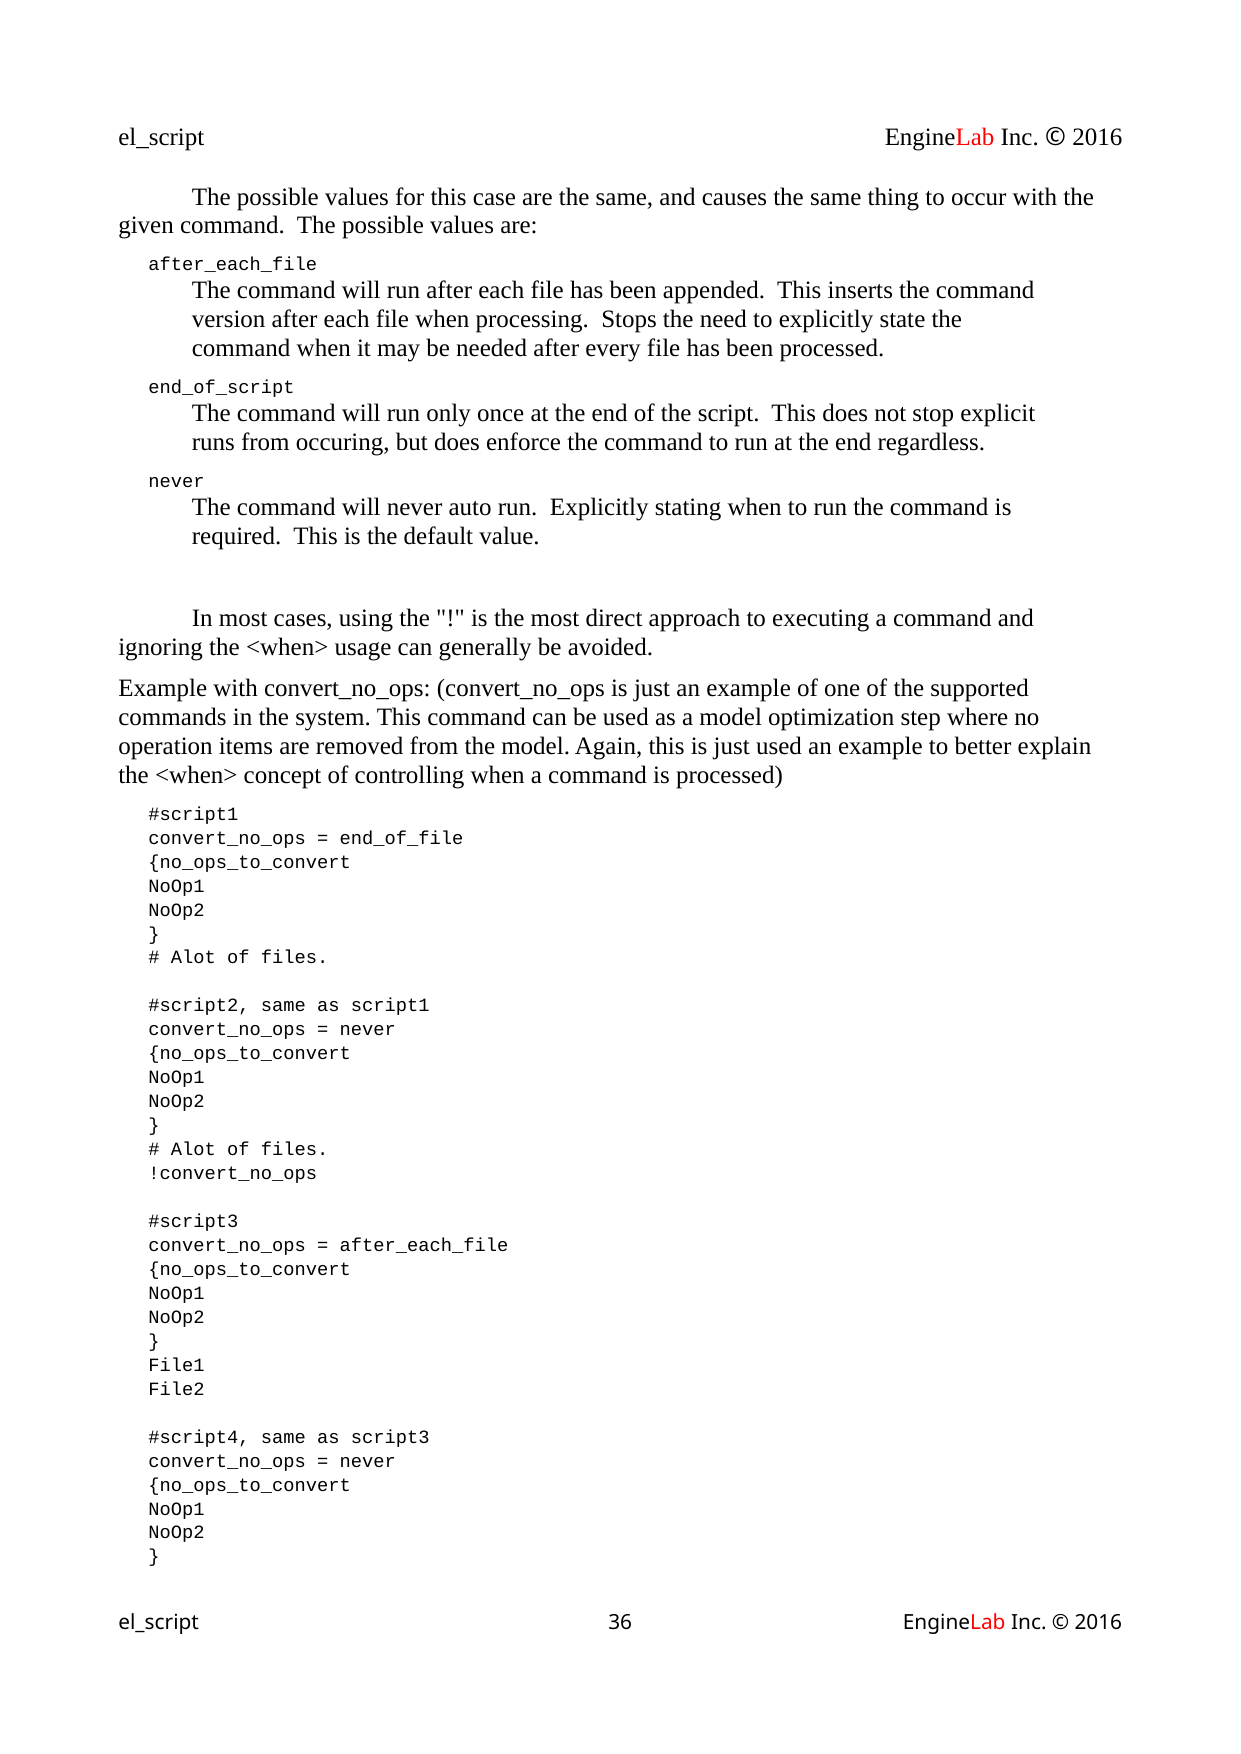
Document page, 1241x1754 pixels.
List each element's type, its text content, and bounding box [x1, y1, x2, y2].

text The command will never auto run. Explicitly stating when to run the command is required. This is the default value. [118, 492, 1122, 550]
text } [148, 921, 1122, 945]
text NoOp1 [148, 1496, 1122, 1520]
text The possible values for this case are the same, and causes the same thing to occur with the given command. The possible values are: [118, 182, 1122, 239]
text The command will run only once at the end of the script. This does not stop explicit runs from occuring, but does enforce the command to run at the end regardless. [118, 398, 1122, 456]
text NoOp1 [148, 1064, 1122, 1088]
text !convert_no_ops [148, 1160, 1122, 1184]
text {no_ops_to_convert [148, 1472, 1122, 1496]
text #script4, same as script3 [148, 1424, 1122, 1448]
text NoOp1 [148, 873, 1122, 897]
text # Alot of files. [148, 945, 1122, 969]
text convert_no_ops = never [148, 1017, 1122, 1041]
text } [148, 1328, 1122, 1352]
text after_each_file [148, 252, 1122, 276]
text NoOp2 [148, 1088, 1122, 1112]
text NoOp2 [148, 1520, 1122, 1544]
text NoOp2 [148, 897, 1122, 921]
text {no_ops_to_convert [148, 849, 1122, 873]
text #script2, same as script1 [148, 993, 1122, 1017]
text File2 [148, 1376, 1122, 1400]
text NoOp1 [148, 1280, 1122, 1304]
text } [148, 1544, 1122, 1568]
text NoOp2 [148, 1304, 1122, 1328]
text {no_ops_to_convert [148, 1256, 1122, 1280]
text convert_no_ops = end_of_file [148, 825, 1122, 849]
text never [148, 468, 1122, 492]
text In most cases, using the "!" is the most direct approach to executing a command and ignoring the <when> usage can generally be avoided. [118, 603, 1122, 661]
text } [148, 1112, 1122, 1136]
text The command will run after each file has been appended. This inserts the command version after each file when processing. Stops the need to explicitly state the command when it may be needed after every file has been processed. [118, 276, 1122, 362]
text {no_ops_to_convert [148, 1041, 1122, 1064]
text File1 [148, 1352, 1122, 1376]
text convert_no_ops = never [148, 1448, 1122, 1472]
text #script1 [148, 801, 1122, 825]
text end_of_script [148, 374, 1122, 398]
text Example with convert_no_ops: (convert_no_ops is just an example of one of the supported commands in the system. This command can be used as a model optimization step where no operation items are removed from the model. Again, this is just used an example to better explain the <when> concept of controlling when a command is processed) [118, 673, 1122, 788]
text # Alot of files. [148, 1136, 1122, 1160]
text #script3 [148, 1208, 1122, 1232]
text convert_no_ops = after_each_file [148, 1232, 1122, 1256]
